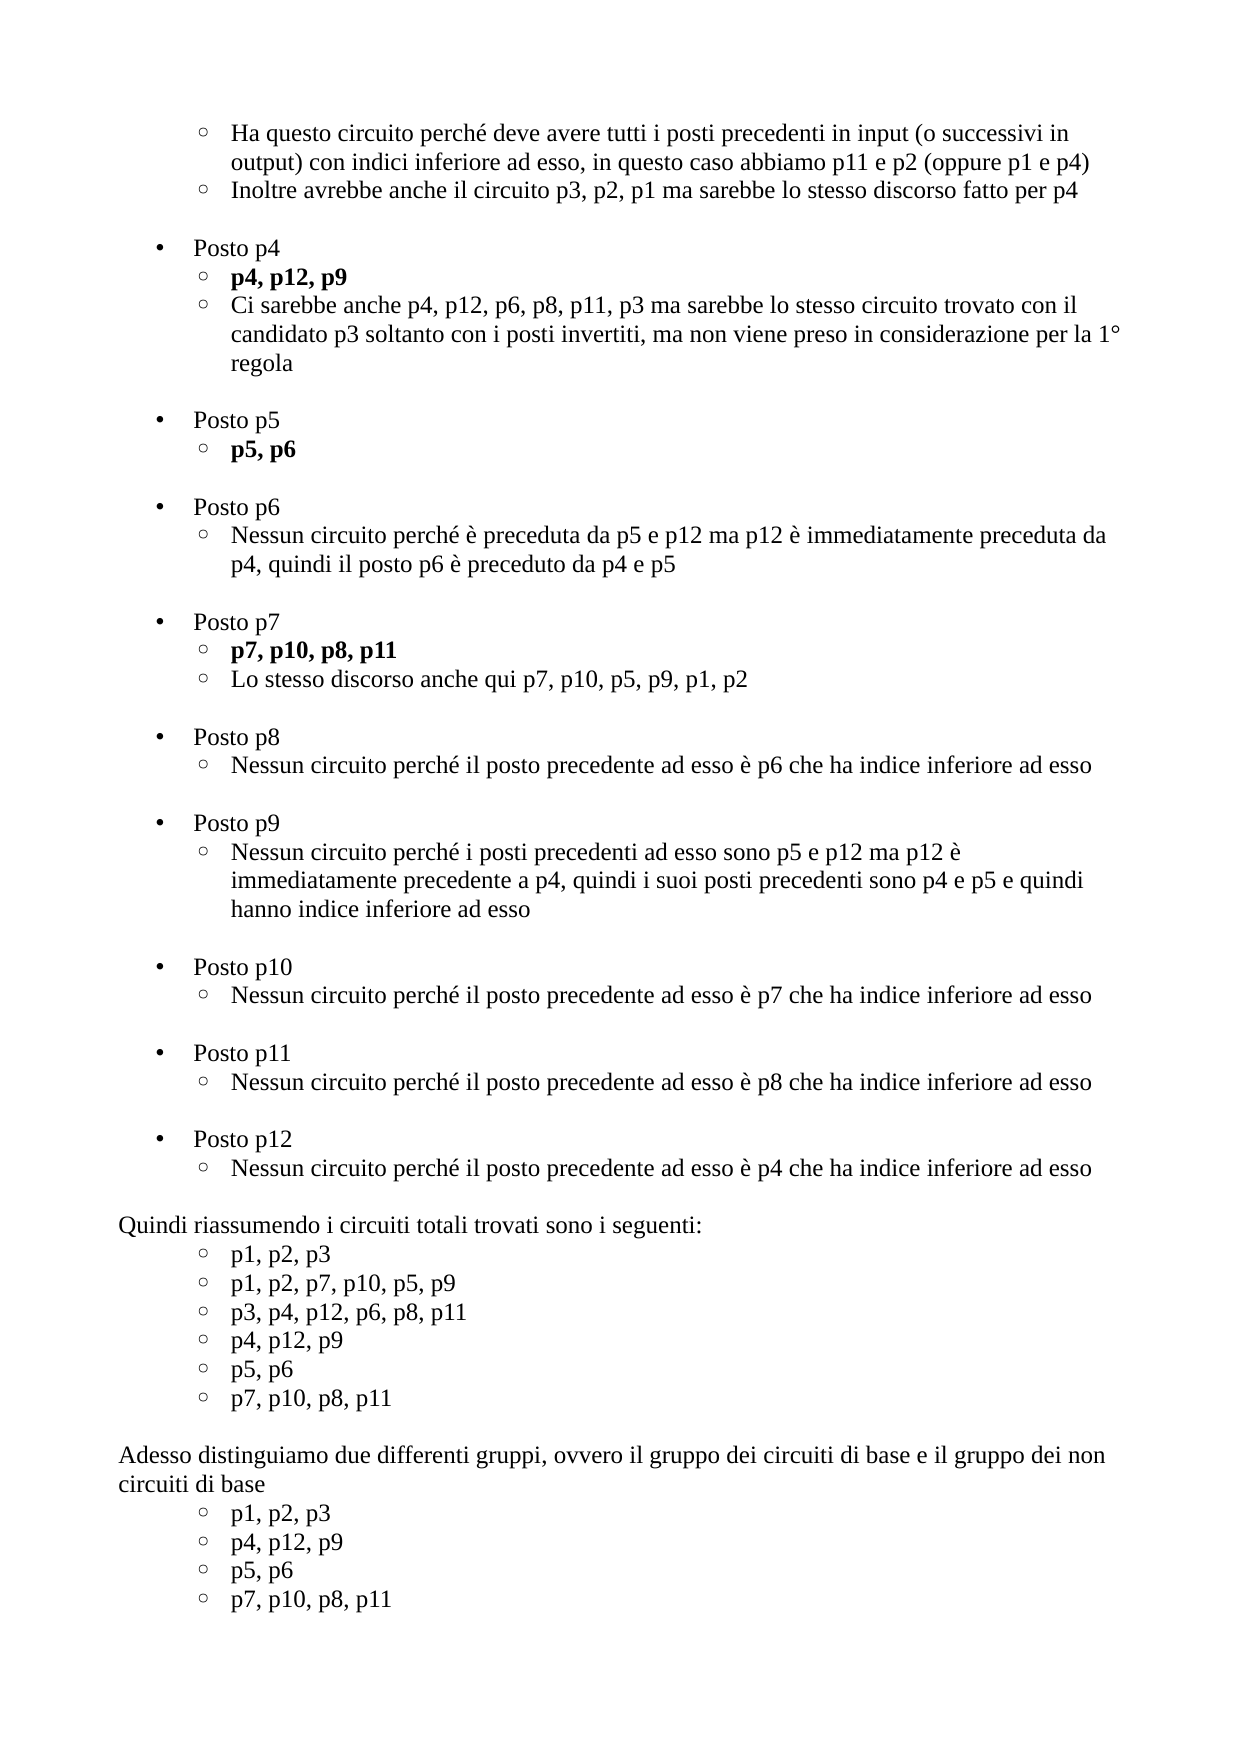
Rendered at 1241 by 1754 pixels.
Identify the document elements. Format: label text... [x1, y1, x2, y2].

list Nessun circuito perché il posto precedente ad esso è p7 che ha indice inferiore ad esso [193, 981, 1122, 1009]
list Posto p9 [156, 808, 1122, 837]
list p4, p12, p9 [193, 262, 1122, 291]
list p1, p2, p3 [193, 1239, 1122, 1268]
list Posto p11 [156, 1038, 1122, 1067]
list Posto p10 [156, 952, 1122, 981]
list Posto p6 [156, 492, 1122, 521]
list Posto p5 [156, 406, 1122, 434]
list p5, p6 [193, 434, 1122, 463]
list p4, p12, p9 [193, 1326, 1122, 1354]
list p5, p6 [193, 1354, 1122, 1383]
list p7, p10, p8, p11 [193, 1584, 1122, 1613]
list Ha questo circuito perché deve avere tutti i posti precedenti in input (o successivi in output) con indici inferiore ad esso, in questo caso abbiamo p11 e p2 (oppure p1 e p4) [193, 118, 1122, 176]
list p7, p10, p8, p11 [193, 636, 1122, 664]
list Posto p7 [156, 607, 1122, 636]
list Nessun circuito perché i posti precedenti ad esso sono p5 e p12 ma p12 è immediatamente precedente a p4, quindi i suoi posti precedenti sono p4 e p5 e quindi hanno indice inferiore ad esso [193, 837, 1122, 923]
list Posto p4 [156, 233, 1122, 262]
list Nessun circuito perché è preceduta da p5 e p12 ma p12 è immediatamente preceduta da p4, quindi il posto p6 è preceduto da p4 e p5 [193, 521, 1122, 578]
text Adesso distinguiamo due differenti gruppi, ovvero il gruppo dei circuiti di base e il gruppo dei non circuiti di base [118, 1441, 1122, 1498]
list Nessun circuito perché il posto precedente ad esso è p8 che ha indice inferiore ad esso [193, 1067, 1122, 1096]
list Posto p12 [156, 1124, 1122, 1153]
list Lo stesso discorso anche qui p7, p10, p5, p9, p1, p2 [193, 664, 1122, 693]
list p4, p12, p9 [193, 1527, 1122, 1556]
list Nessun circuito perché il posto precedente ad esso è p4 che ha indice inferiore ad esso [193, 1153, 1122, 1182]
list p3, p4, p12, p6, p8, p11 [193, 1297, 1122, 1326]
text Quindi riassumendo i circuiti totali trovati sono i seguenti: [118, 1211, 1122, 1239]
list p7, p10, p8, p11 [193, 1383, 1122, 1412]
list p1, p2, p3 [193, 1498, 1122, 1527]
list p5, p6 [193, 1556, 1122, 1584]
list Inoltre avrebbe anche il circuito p3, p2, p1 ma sarebbe lo stesso discorso fatto per p4 [193, 176, 1122, 204]
list p1, p2, p7, p10, p5, p9 [193, 1268, 1122, 1297]
list Ci sarebbe anche p4, p12, p6, p8, p11, p3 ma sarebbe lo stesso circuito trovato con il candidato p3 soltanto con i posti invertiti, ma non viene preso in considerazione per la 1° regola [193, 291, 1122, 377]
list Nessun circuito perché il posto precedente ad esso è p6 che ha indice inferiore ad esso [193, 751, 1122, 779]
list Posto p8 [156, 722, 1122, 751]
